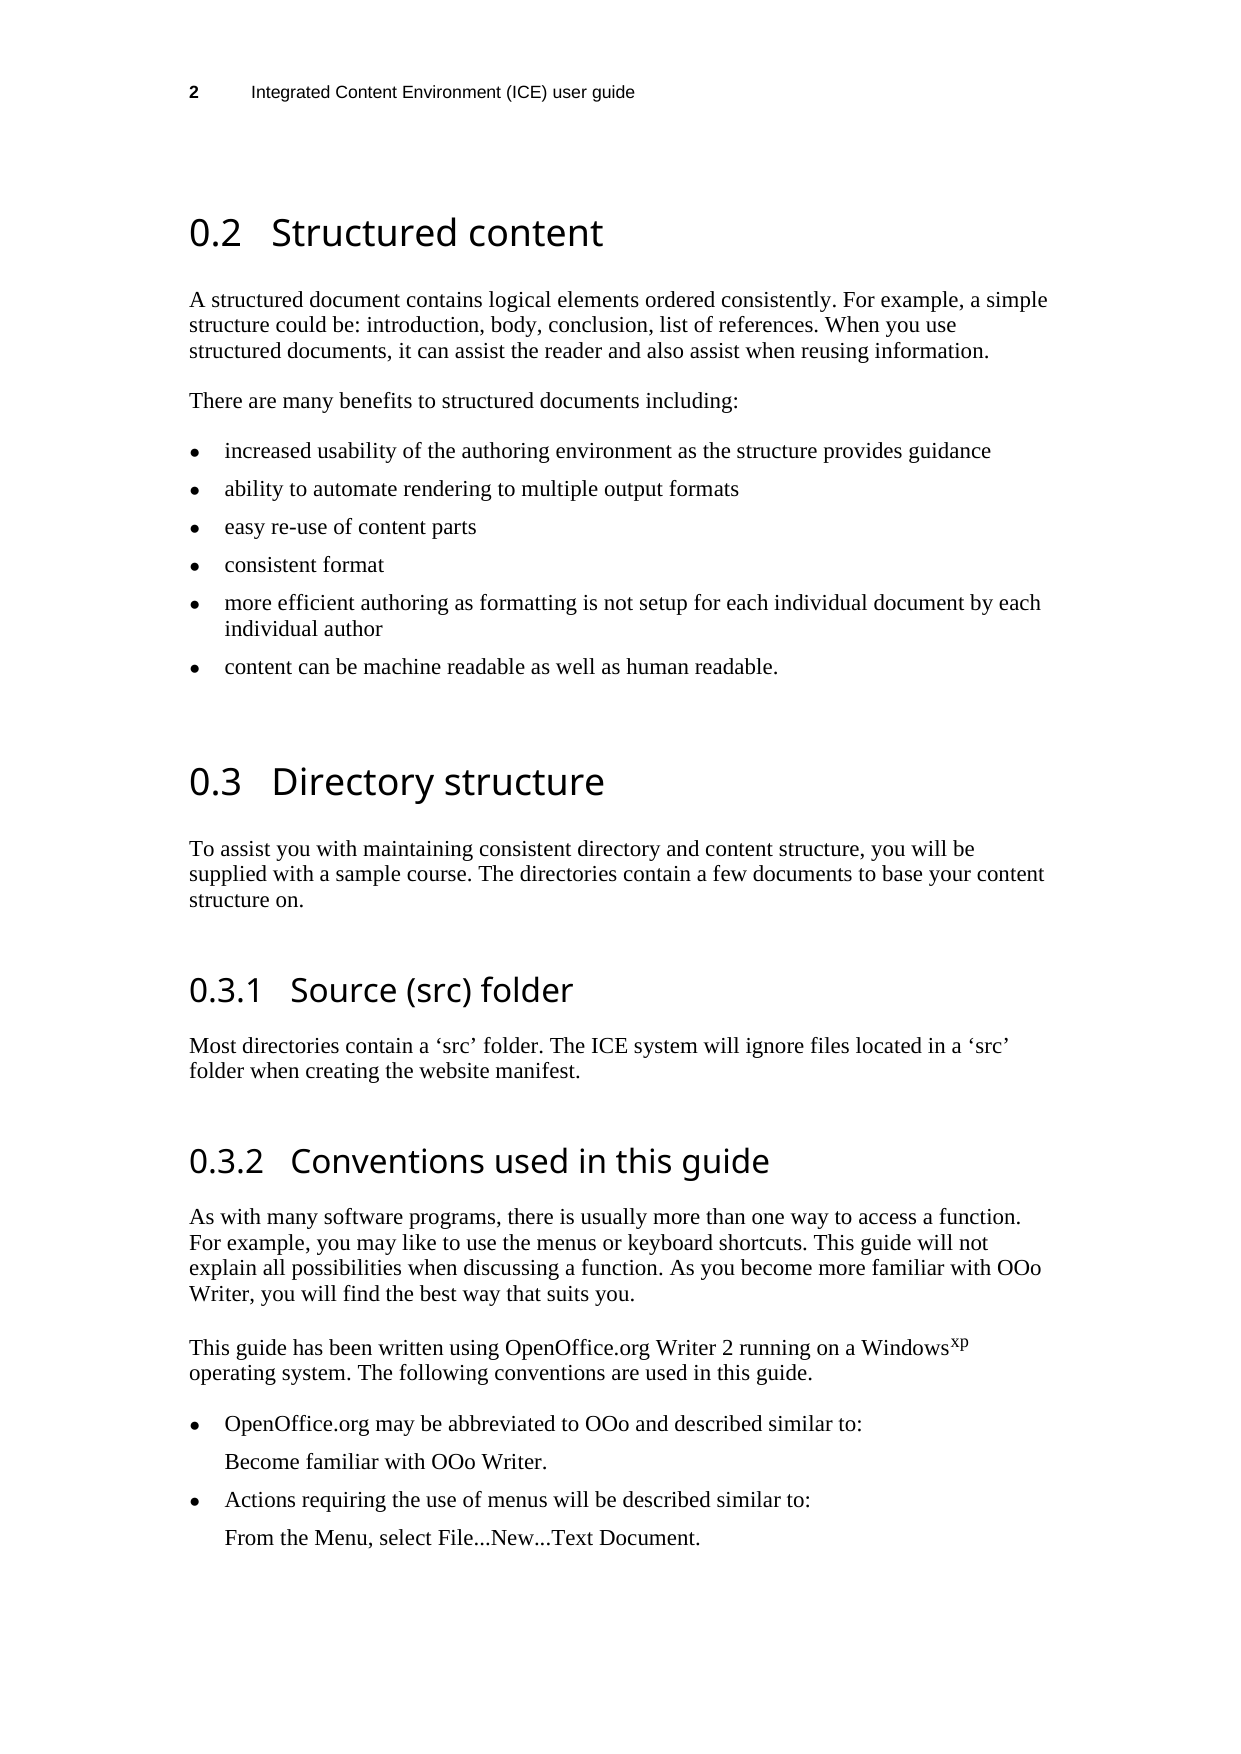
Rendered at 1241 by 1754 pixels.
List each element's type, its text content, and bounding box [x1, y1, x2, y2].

text Become familiar with OOo Writer. [224, 1448, 1051, 1474]
list increased usability of the authoring environment as the structure provides guidance [189, 438, 1051, 464]
subtitle Structured content [189, 207, 1051, 258]
list easy re-use of content parts [189, 514, 1051, 540]
text A structured document contains logical elements ordered consistently. For example, a simple structure could be: introduction, body, conclusion, list of references. When you use structured documents, it can assist the reader and also assist when reusing information. [189, 287, 1051, 363]
list ability to automate rendering to multiple output formats [189, 476, 1051, 502]
text From the Menu, select File...New...Text Document. [224, 1524, 1051, 1550]
list consistent format [189, 552, 1051, 578]
text There are many benefits to structured documents including: [189, 388, 1051, 414]
list content can be machine readable as well as human readable. [189, 653, 1051, 679]
subtitle Directory structure [189, 756, 1051, 807]
text Most directories contain a ‘src’ folder. The ICE system will ignore files located in a ‘src’ folder when creating the website manifest. [189, 1033, 1051, 1084]
text As with many software programs, there is usually more than one way to access a function. For example, you may like to use the menus or keyboard shortcuts. This guide will not explain all possibilities when discussing a function. As you become more familiar with OOo Writer, you will find the best way that suits you. [189, 1204, 1051, 1306]
list Actions requiring the use of menus will be described similar to: [189, 1486, 1051, 1512]
text This guide has been written using OpenOffice.org Writer 2 running on a Windowsxp operating system. The following conventions are used in this guide. [189, 1331, 1051, 1386]
list more efficient authoring as formatting is not setup for each individual document by each individual author [189, 590, 1051, 641]
text To assist you with maintaining consistent directory and content structure, you will be supplied with a sample course. The directories contain a few documents to base your content structure on. [189, 836, 1051, 912]
list OpenOffice.org may be abbreviated to OOo and described similar to: [189, 1411, 1051, 1436]
subtitle Conventions used in this guide [189, 1138, 1051, 1183]
subtitle Source (src) folder [189, 967, 1051, 1012]
